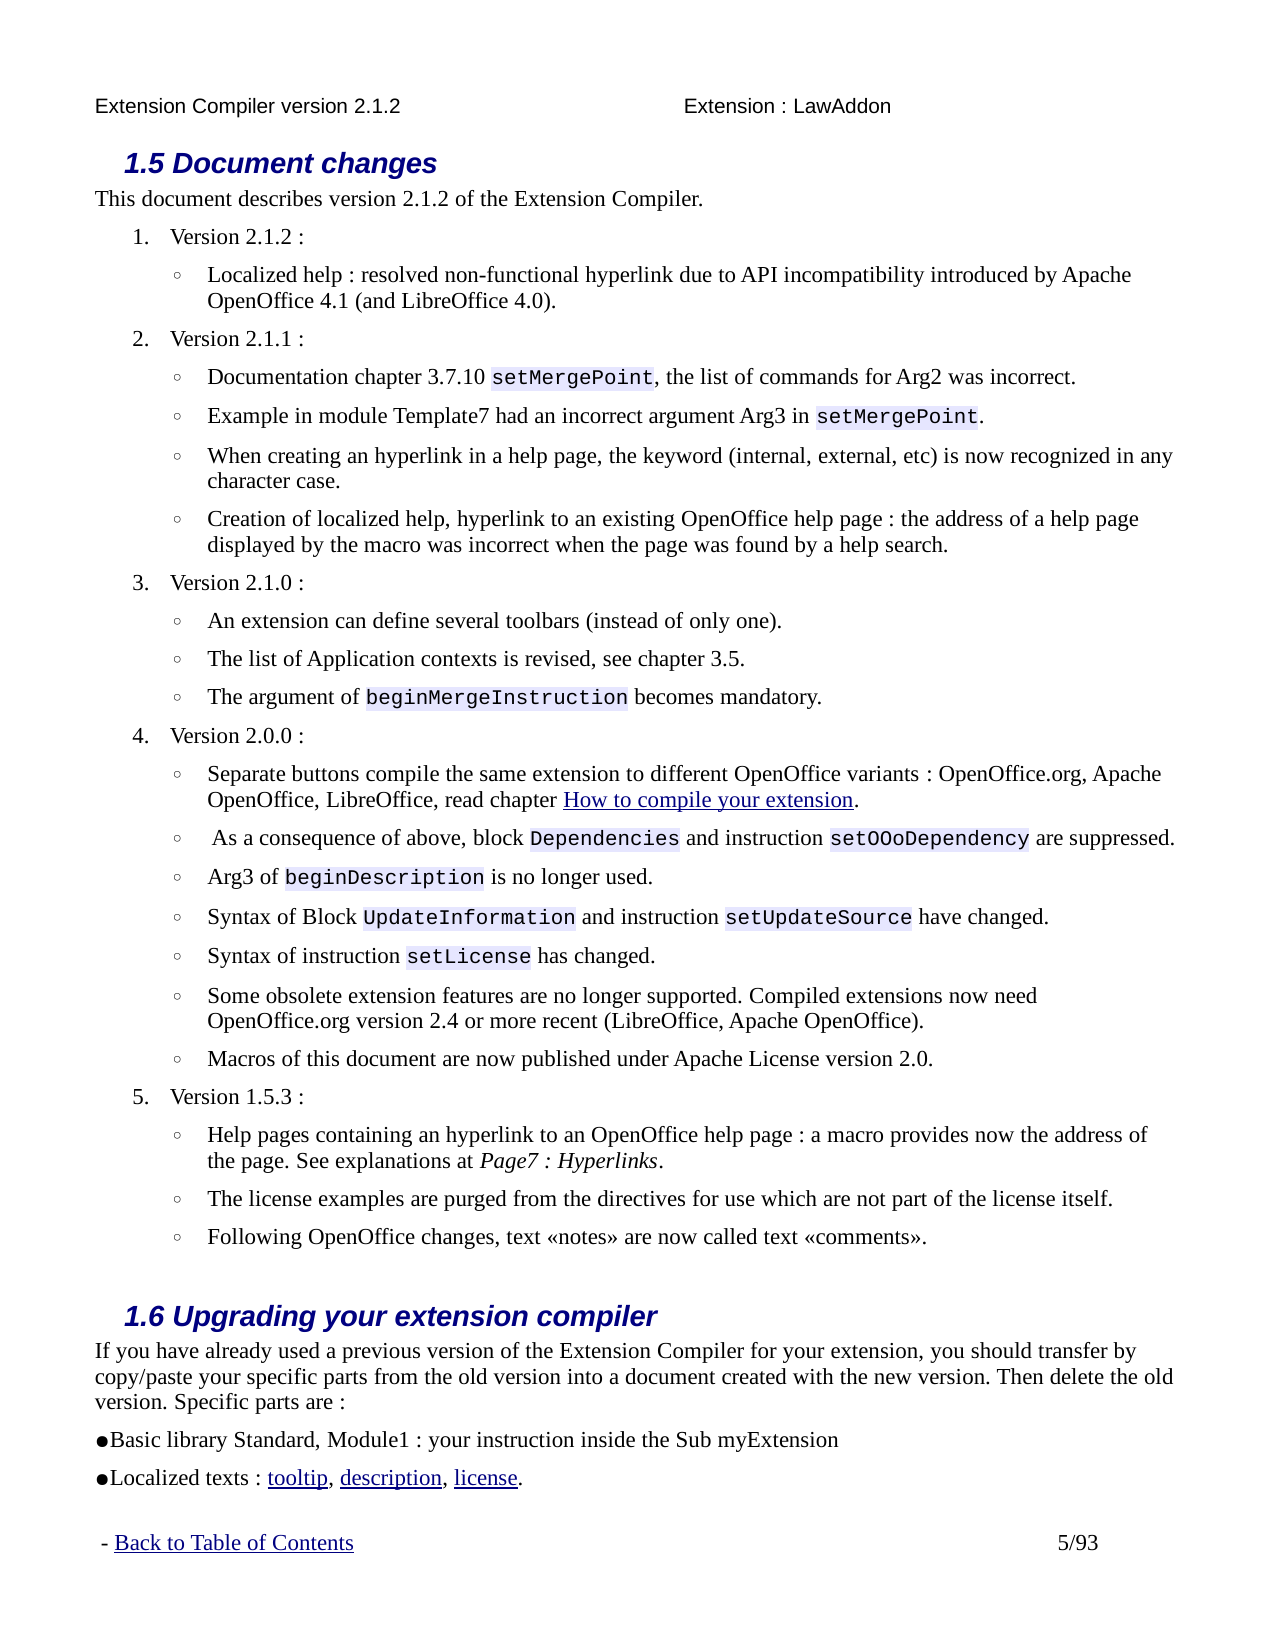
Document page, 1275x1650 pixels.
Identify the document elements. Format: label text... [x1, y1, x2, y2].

list Basic library Standard, Module1 : your instruction inside the Sub myExtension [94, 1427, 1181, 1453]
list Syntax of Block UpdateInformation and instruction setUpdateSource have changed. [169, 904, 1181, 931]
text This document describes version 2.1.2 of the Extension Compiler. [94, 186, 1181, 211]
list Localized help : resolved non-functional hyperlink due to API incompatibility introduced by Apache OpenOffice 4.1 (and LibreOffice 4.0). [169, 262, 1181, 313]
list Version 2.1.2 : [132, 224, 1181, 249]
list When creating an hyperlink in a help page, the keyword (internal, external, etc) is now recognized in any character case. [169, 442, 1181, 493]
list The argument of beginMergeInstruction becomes mandatory. [169, 684, 1181, 711]
text If you have already used a previous version of the Extension Compiler for your extension, you should transfer by copy/paste your specific parts from the old version into a document created with the new version. Then delete the old version. Specific parts are : [94, 1338, 1181, 1415]
list Creation of localized help, hyperlink to an existing OpenOffice help page : the address of a help page displayed by the macro was incorrect when the page was found by a help search. [169, 506, 1181, 557]
list As a consequence of above, block Dependencies and instruction setOOoDependency are suppressed. [169, 825, 1181, 852]
list Arg3 of beginDescription is no longer used. [169, 864, 1181, 891]
list Version 1.5.3 : [132, 1084, 1181, 1110]
list Separate buttons compile the same extension to different OpenOffice variants : OpenOffice.org, Apache OpenOffice, LibreOffice, read chapter How to compile your extension. [169, 761, 1181, 812]
list An extension can define several toolbars (instead of only one). [169, 608, 1181, 633]
list Following OpenOffice changes, text «notes» are now called text «comments». [169, 1224, 1181, 1249]
list Help pages containing an hyperlink to an OpenOffice help page : a macro provides now the address of the page. See explanations at Page7 : Hyperlinks. [169, 1122, 1181, 1173]
list Documentation chapter 3.7.10 setMergePoint, the list of commands for Arg2 was incorrect. [169, 363, 1181, 391]
list Localized texts : tooltip, description, license. [94, 1465, 1181, 1491]
list Version 2.0.0 : [132, 723, 1181, 749]
list Example in module Template7 had an incorrect argument Arg3 in setMergePoint. [169, 403, 1181, 430]
list Some obsolete extension features are no longer supported. Compiled extensions now need OpenOffice.org version 2.4 or more recent (LibreOffice, Apache OpenOffice). [169, 983, 1181, 1034]
subtitle Upgrading your extension compiler [124, 1300, 1181, 1332]
list Syntax of instruction setLicense has changed. [169, 943, 1181, 970]
list The list of Application contexts is revised, see chapter 3.5. [169, 646, 1181, 671]
subtitle Document changes [124, 147, 1181, 180]
list Version 2.1.1 : [132, 326, 1181, 351]
list The license examples are purged from the directives for use which are not part of the license itself. [169, 1186, 1181, 1211]
list Macros of this document are now published under Apache License version 2.0. [169, 1046, 1181, 1072]
list Version 2.1.0 : [132, 569, 1181, 595]
